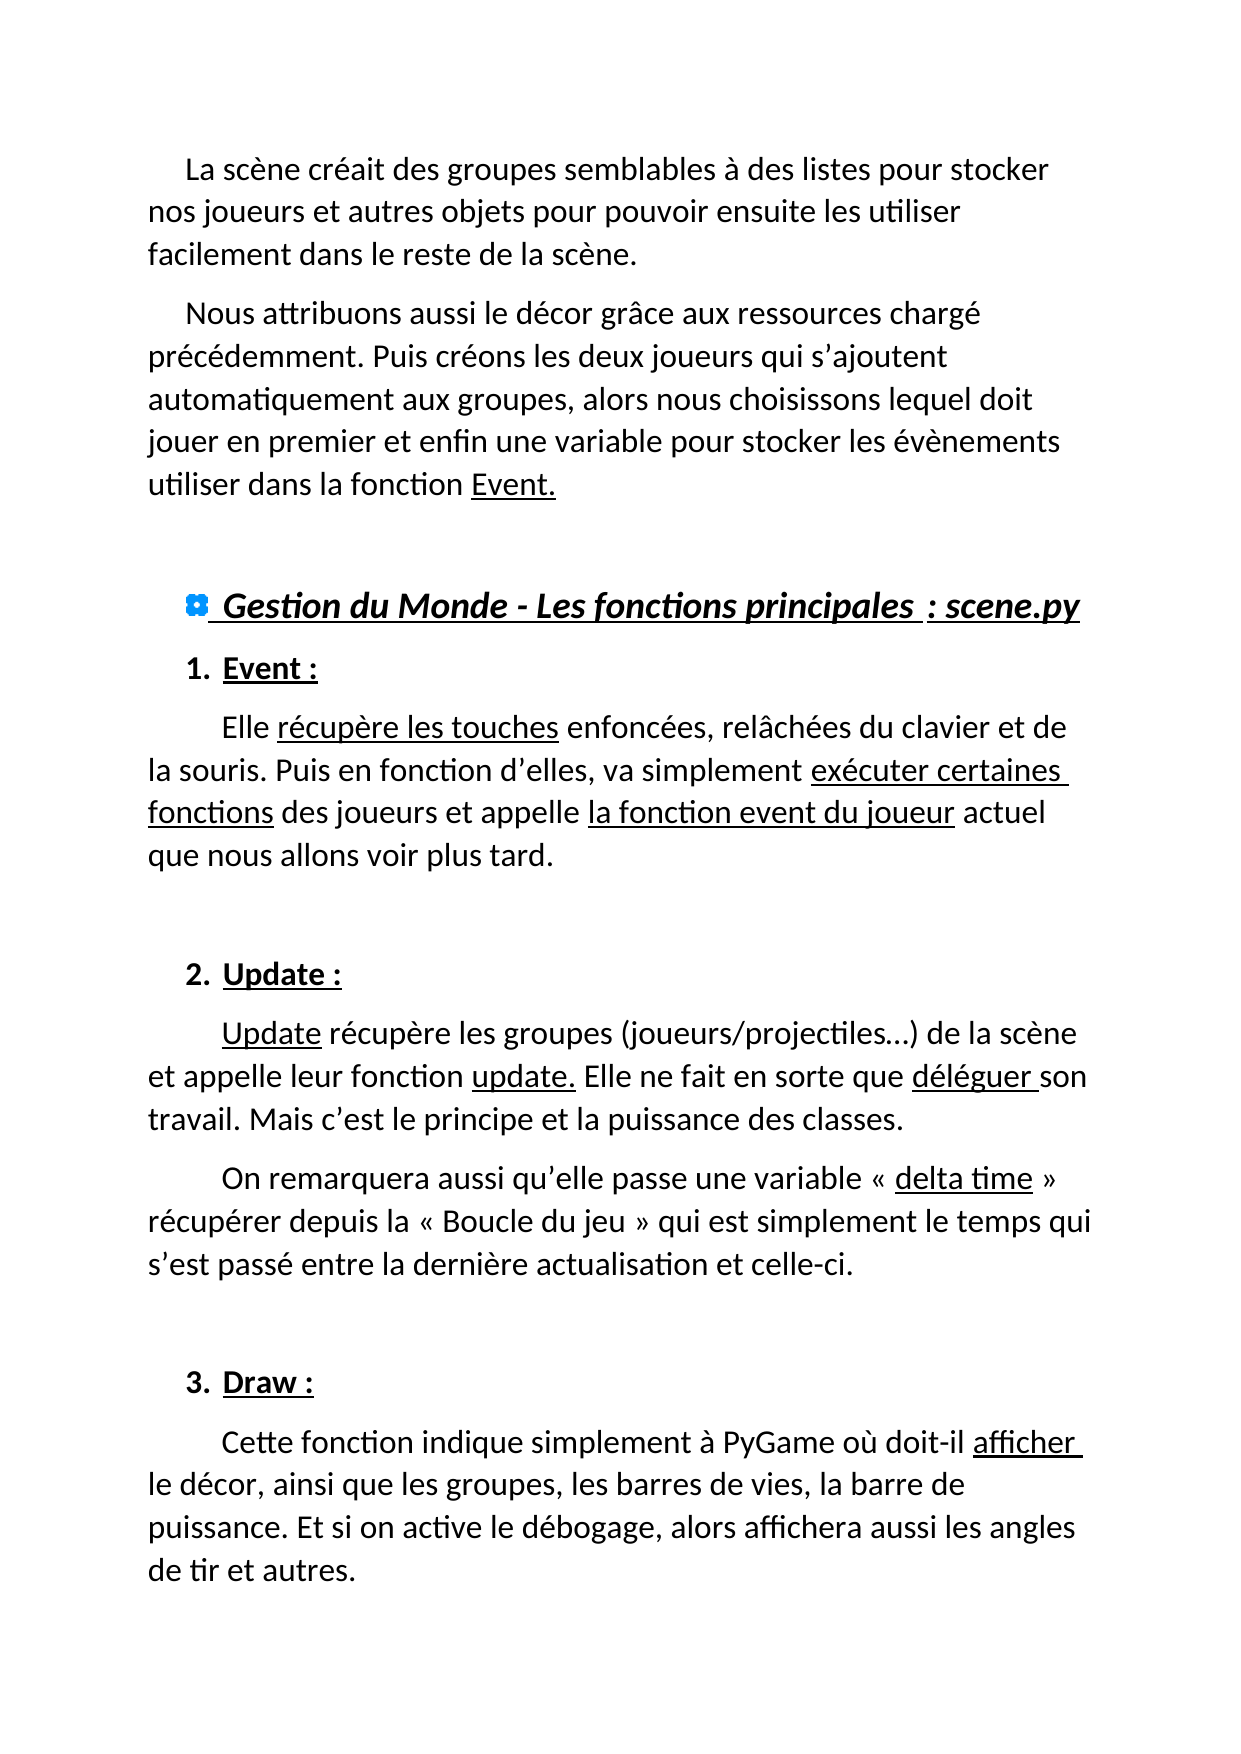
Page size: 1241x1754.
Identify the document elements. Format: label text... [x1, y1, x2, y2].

list Gestion du Monde - Les fonctions principales : scene.py [185, 582, 1093, 628]
list Update : [185, 953, 1093, 994]
text Cette fonction indique simplement à PyGame où doit-il afficher le décor, ainsi que les groupes, les barres de vies, la barre de puissance. Et si on active le débogage, alors affichera aussi les angles de tir et autres. [148, 1421, 1093, 1589]
text On remarquera aussi qu’elle passe une variable « delta time » récupérer depuis la « Boucle du jeu » qui est simplement le temps qui s’est passé entre la dernière actualisation et celle-ci. [148, 1157, 1093, 1283]
list Event : [185, 647, 1093, 687]
text Update récupère les groupes (joueurs/projectiles…) de la scène et appelle leur fonction update. Elle ne fait en sorte que déléguer son travail. Mais c’est le principe et la puissance des classes. [148, 1012, 1093, 1138]
text La scène créait des groupes semblables à des listes pour stocker nos joueurs et autres objets pour pouvoir ensuite les utiliser facilement dans le reste de la scène. [148, 148, 1093, 274]
text Nous attribuons aussi le décor grâce aux ressources chargé précédemment. Puis créons les deux joueurs qui s’ajoutent automatiquement aux groupes, alors nous choisissons lequel doit jouer en premier et enfin une variable pour stocker les évènements utiliser dans la fonction Event. [148, 292, 1093, 504]
list Draw : [185, 1361, 1093, 1402]
text Elle récupère les touches enfoncées, relâchées du clavier et de la souris. Puis en fonction d’elles, va simplement exécuter certaines fonctions des joueurs et appelle la fonction event du joueur actuel que nous allons voir plus tard. [148, 706, 1093, 875]
